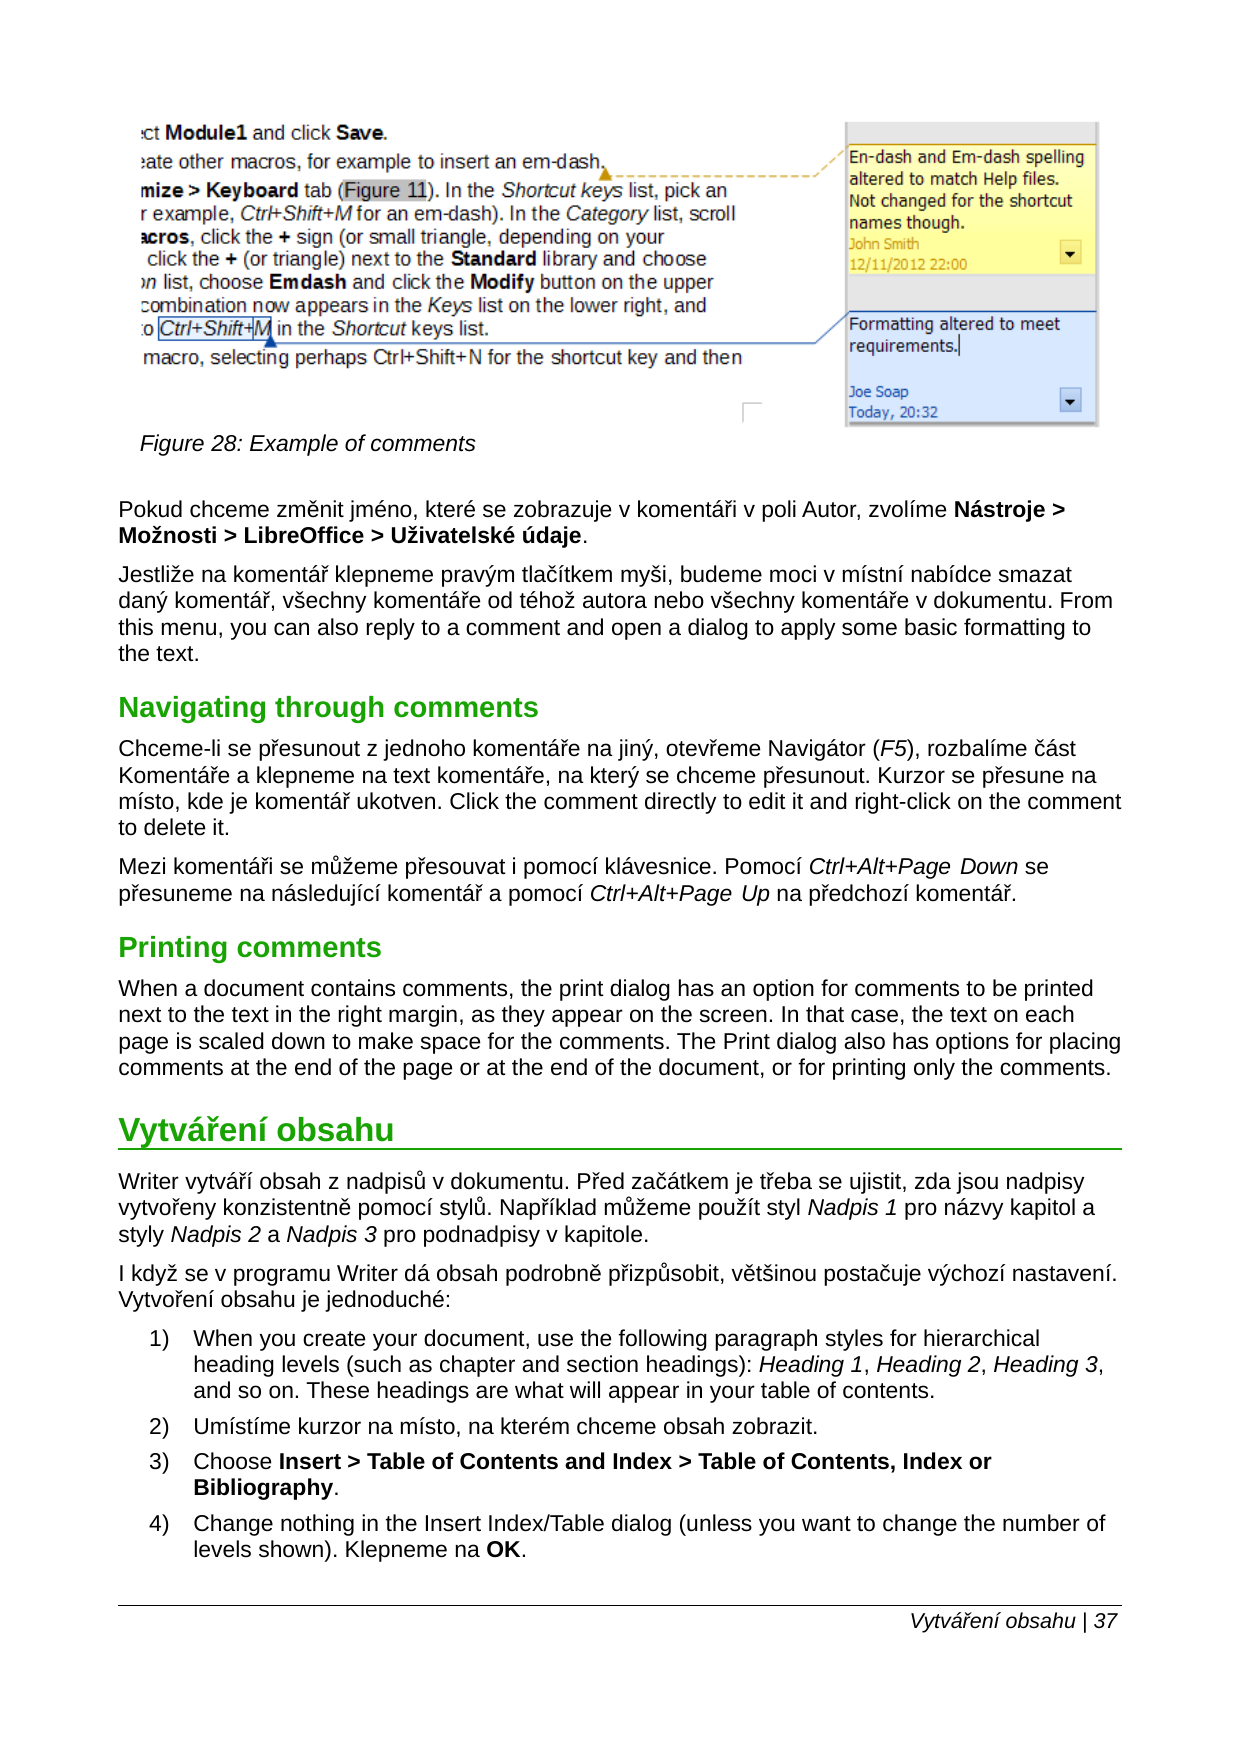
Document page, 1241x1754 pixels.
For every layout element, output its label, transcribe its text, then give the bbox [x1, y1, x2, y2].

text Figure 28: Example of comments [139, 430, 1101, 456]
text Mezi komentáři se můžeme přesouvat i pomocí klávesnice. Pomocí Ctrl+Alt+Page Down se přesuneme na následující komentář a pomocí Ctrl+Alt+Page Up na předchozí komentář. [118, 853, 1122, 906]
text Chceme-li se přesunout z jednoho komentáře na jiný, otevřeme Navigátor (F5), rozbalíme část Komentáře a klepneme na text komentáře, na který se chceme přesunout. Kurzor se přesune na místo, kde je komentář ukotven. Click the comment directly to edit it and right-click on the comment to delete it. [118, 735, 1122, 841]
subtitle Printing comments [118, 929, 1122, 963]
text Jestliže na komentář klepneme pravým tlačítkem myši, budeme moci v místní nabídce smazat daný komentář, všechny komentáře od téhož autora nebo všechny komentáře v dokumentu. From this menu, you can also reply to a comment and open a dialog to apply some basic formatting to the text. [118, 561, 1122, 666]
picture [139, 118, 1101, 430]
list When you create your document, use the following paragraph styles for hierarchical heading levels (such as chapter and section headings): Heading 1, Heading 2, Heading 3, and so on. These headings are what will appear in your table of contents. [169, 1325, 1122, 1404]
text Pokud chceme změnit jméno, které se zobrazuje v komentáři v poli Autor, zvolíme Nástroje > Možnosti > LibreOffice > Uživatelské údaje. [118, 496, 1122, 548]
text When a document contains comments, the print dialog has an option for comments to be printed next to the text in the right margin, as they appear on the screen. In that case, the text on each page is scaled down to make space for the comments. The Print dialog also has options for placing comments at the end of the page or at the end of the document, or for printing only the comments. [118, 975, 1122, 1080]
subtitle Navigating through comments [118, 690, 1122, 723]
list Change nothing in the Insert Index/Table dialog (unless you want to change the number of levels shown). Klepneme na OK. [169, 1509, 1122, 1562]
text Writer vytváří obsah z nadpisů v dokumentu. Před začátkem je třeba se ujistit, zda jsou nadpisy vytvořeny konzistentně pomocí stylů. Například můžeme použít styl Nadpis 1 pro názvy kapitol a styly Nadpis 2 a Nadpis 3 pro podnadpisy v kapitole. [118, 1168, 1122, 1247]
text I když se v programu Writer dá obsah podrobně přizpůsobit, většinou postačuje výchozí nastavení. Vytvoření obsahu je jednoduché: [118, 1259, 1122, 1312]
list Choose Insert > Table of Contents and Index > Table of Contents, Index or Bibliography. [169, 1448, 1122, 1501]
list Umístíme kurzor na místo, na kterém chceme obsah zobrazit. [169, 1413, 1122, 1439]
subtitle Vytváření obsahu [118, 1110, 1122, 1148]
